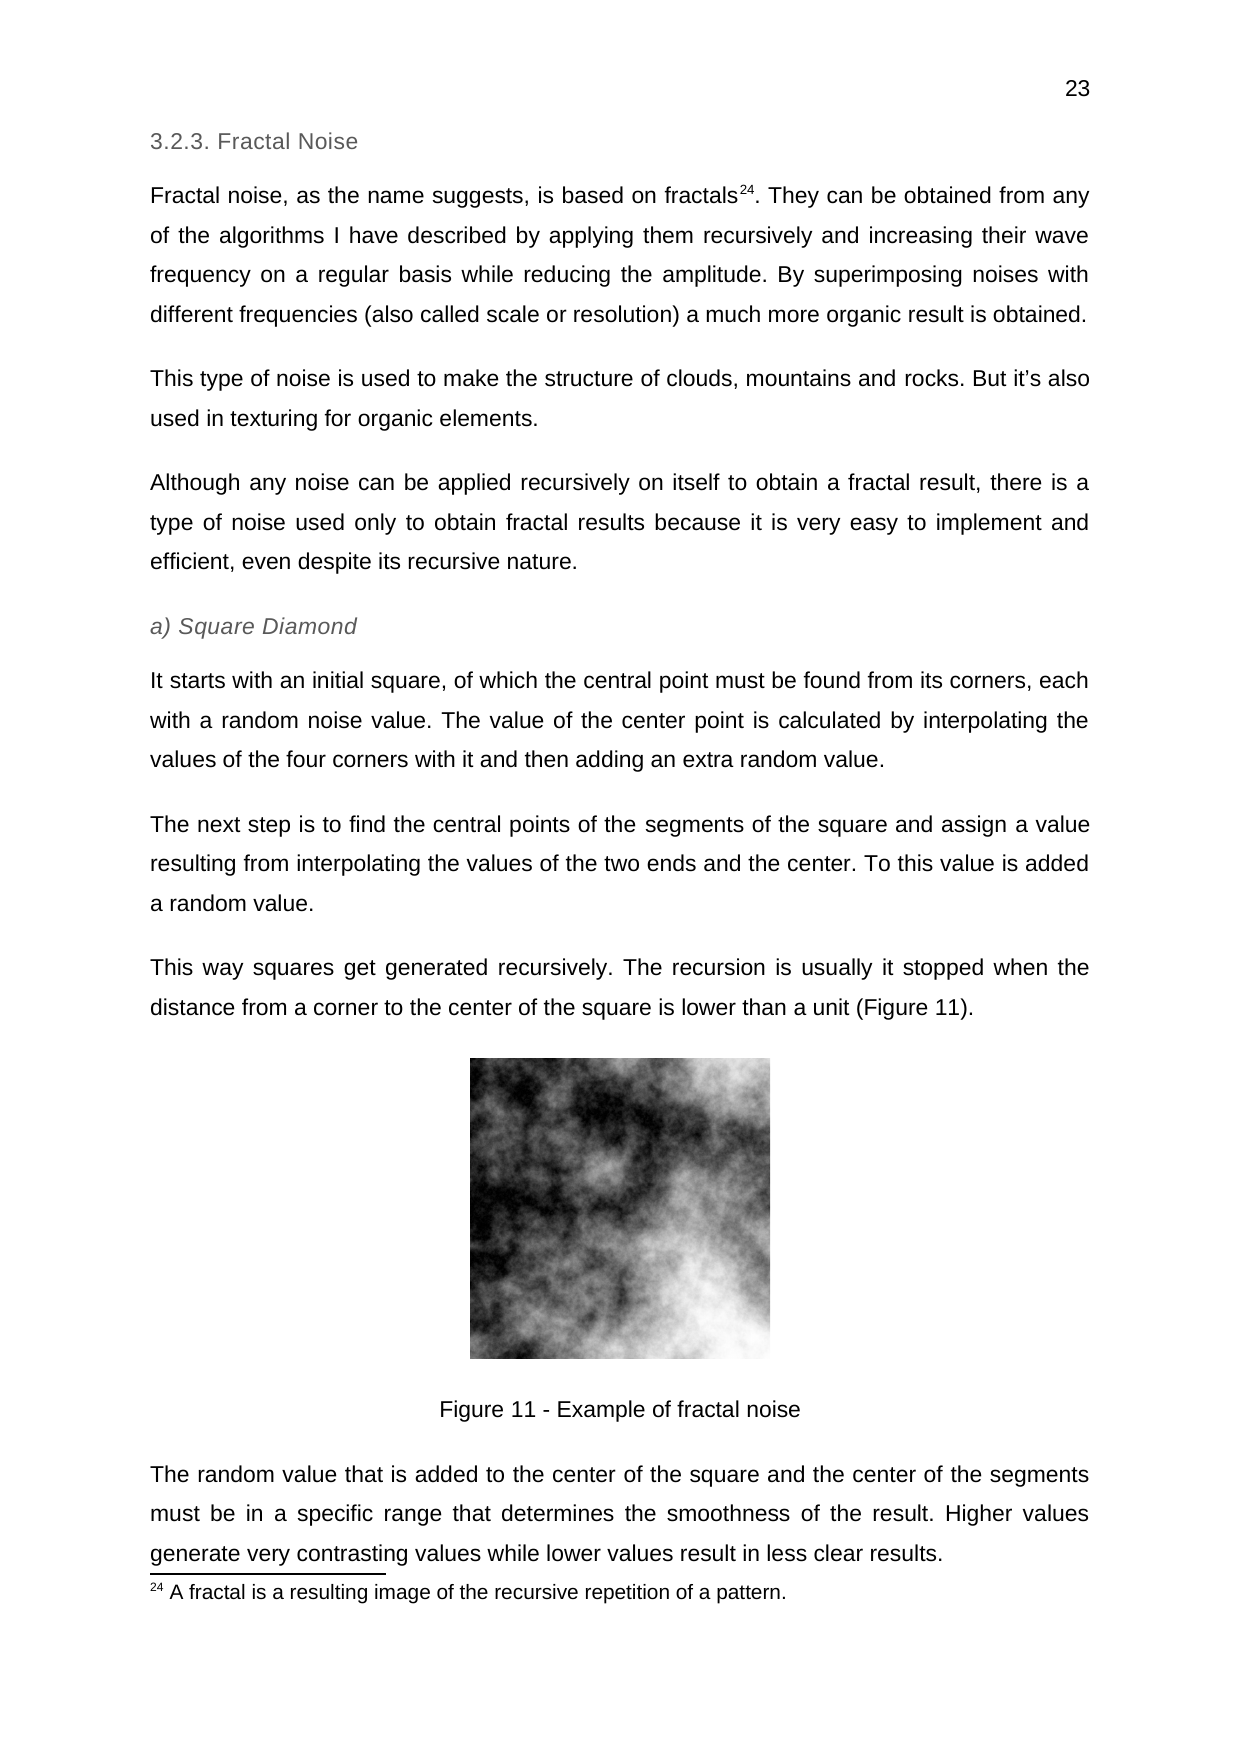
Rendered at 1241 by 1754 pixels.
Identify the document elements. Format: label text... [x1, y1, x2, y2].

text This type of noise is used to make the structure of clouds, mountains and rocks. But it’s also used in texturing for organic elements. [150, 365, 1090, 431]
text It starts with an initial square, of which the central point must be found from its corners, each with a random noise value. The value of the center point is calculated by interpolating the values of the four corners with it and then adding an extra random value. [150, 667, 1090, 773]
text Although any noise can be applied recursively on itself to obtain a fractal result, there is a type of noise used only to obtain fractal results because it is very easy to implement and efficient, even despite its recursive nature. [150, 469, 1090, 574]
text The next step is to find the central points of the segments of the square and assign a value resulting from interpolating the values of the two ends and the center. To this value is added a random value. [150, 811, 1090, 916]
subtitle a) Square Diamond [150, 613, 1090, 639]
text A fractal is a resulting image of the recursive repetition of a pattern. [150, 1580, 1090, 1604]
text Figure 11 - Example of fractal noise [150, 1396, 1090, 1423]
picture [470, 1058, 771, 1359]
text Fractal noise, as the name suggests, is based on fractals. They can be obtained from any of the algorithms I have described by applying them recursively and increasing their wave frequency on a regular basis while reducing the amplitude. By superimposing noises with different frequencies (also called scale or resolution) a much more organic result is obtained. [150, 182, 1090, 327]
subtitle 3.2.3. Fractal Noise [150, 128, 1090, 154]
text The random value that is added to the center of the square and the center of the segments must be in a specific range that determines the smoothness of the result. Higher values generate very contrasting values while lower values result in less clear results. [150, 1461, 1090, 1566]
text This way squares get generated recursively. The recursion is usually it stopped when the distance from a corner to the center of the square is lower than a unit (Figure 11). [150, 954, 1090, 1020]
